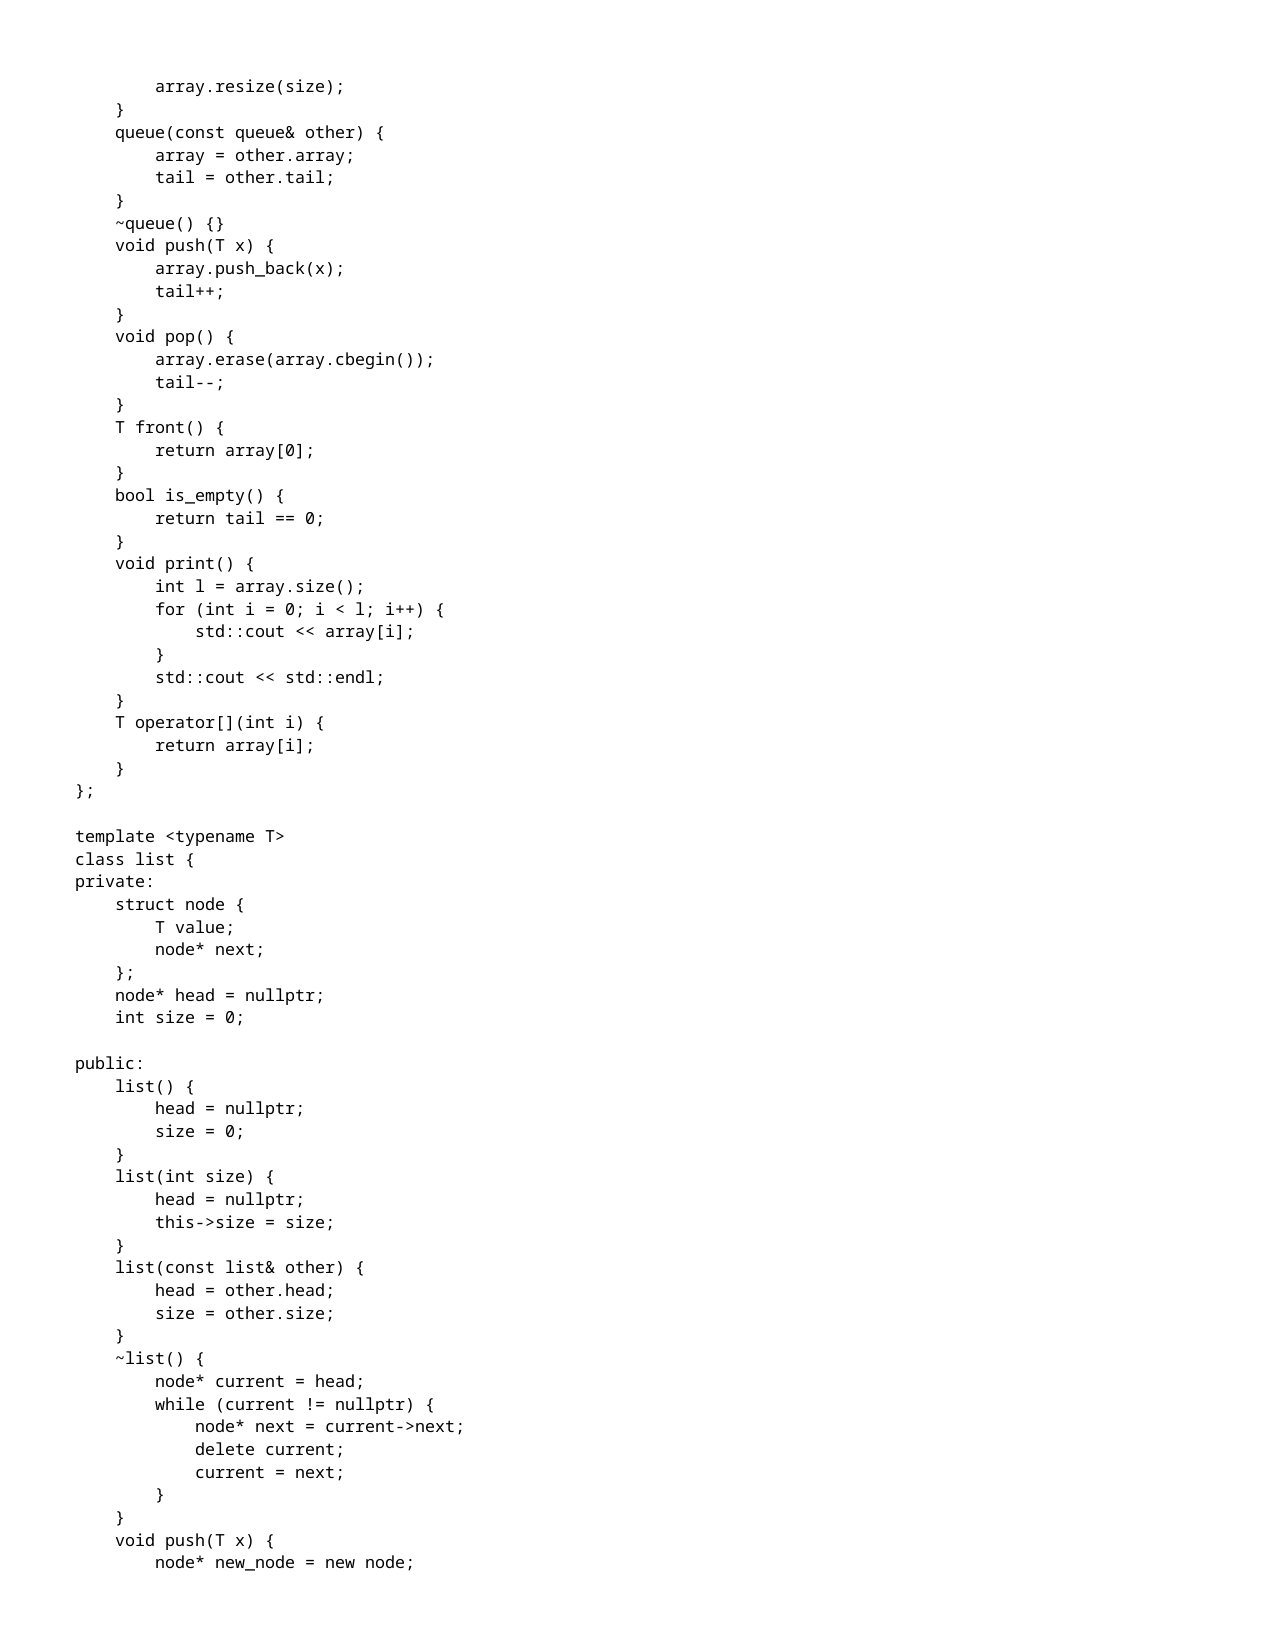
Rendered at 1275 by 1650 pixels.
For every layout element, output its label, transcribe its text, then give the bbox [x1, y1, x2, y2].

text array = other.array; [75, 143, 1200, 166]
text void print() { [75, 552, 1200, 574]
text head = nullptr; [75, 1188, 1200, 1210]
text tail--; [75, 370, 1200, 393]
text array.resize(size); [75, 75, 1200, 98]
text head = other.head; [75, 1278, 1200, 1301]
text } [75, 688, 1200, 711]
text node* current = head; [75, 1369, 1200, 1392]
text node* next = current->next; [75, 1415, 1200, 1437]
text size = 0; [75, 1119, 1200, 1142]
text std::cout << array[i]; [75, 620, 1200, 643]
text size = other.size; [75, 1301, 1200, 1324]
text return array[i]; [75, 733, 1200, 756]
text }; [75, 779, 1200, 802]
text }; [75, 961, 1200, 983]
text } [75, 1324, 1200, 1347]
text list(const list& other) { [75, 1256, 1200, 1278]
text queue(const queue& other) { [75, 120, 1200, 143]
text private: [75, 870, 1200, 892]
text this->size = size; [75, 1210, 1200, 1233]
text T operator[](int i) { [75, 711, 1200, 733]
text int l = array.size(); [75, 574, 1200, 597]
text tail = other.tail; [75, 166, 1200, 188]
text } [75, 188, 1200, 211]
text void push(T x) { [75, 234, 1200, 257]
text } [75, 393, 1200, 416]
text T front() { [75, 416, 1200, 438]
text for (int i = 0; i < l; i++) { [75, 597, 1200, 620]
text bool is_empty() { [75, 484, 1200, 506]
text void pop() { [75, 325, 1200, 347]
text } [75, 461, 1200, 484]
text std::cout << std::endl; [75, 665, 1200, 688]
text } [75, 1142, 1200, 1165]
text head = nullptr; [75, 1097, 1200, 1119]
text class list { [75, 847, 1200, 870]
text return array[0]; [75, 438, 1200, 461]
text } [75, 643, 1200, 665]
text struct node { [75, 892, 1200, 915]
text list() { [75, 1074, 1200, 1097]
text template <typename T> [75, 824, 1200, 847]
text public: [75, 1051, 1200, 1074]
text node* next; [75, 938, 1200, 961]
text } [75, 1233, 1200, 1256]
text } [75, 756, 1200, 779]
text while (current != nullptr) { [75, 1392, 1200, 1415]
text array.push_back(x); [75, 257, 1200, 279]
text tail++; [75, 279, 1200, 302]
text delete current; [75, 1437, 1200, 1460]
text } [75, 1506, 1200, 1528]
text } [75, 98, 1200, 120]
text void push(T x) { [75, 1528, 1200, 1551]
text return tail == 0; [75, 506, 1200, 529]
text node* head = nullptr; [75, 983, 1200, 1006]
text } [75, 302, 1200, 325]
text ~list() { [75, 1347, 1200, 1369]
text int size = 0; [75, 1006, 1200, 1029]
text node* new_node = new node; [75, 1551, 1200, 1574]
text } [75, 529, 1200, 552]
text array.erase(array.cbegin()); [75, 347, 1200, 370]
text list(int size) { [75, 1165, 1200, 1188]
text current = next; [75, 1460, 1200, 1483]
text } [75, 1483, 1200, 1506]
text T value; [75, 915, 1200, 938]
text ~queue() {} [75, 211, 1200, 234]
